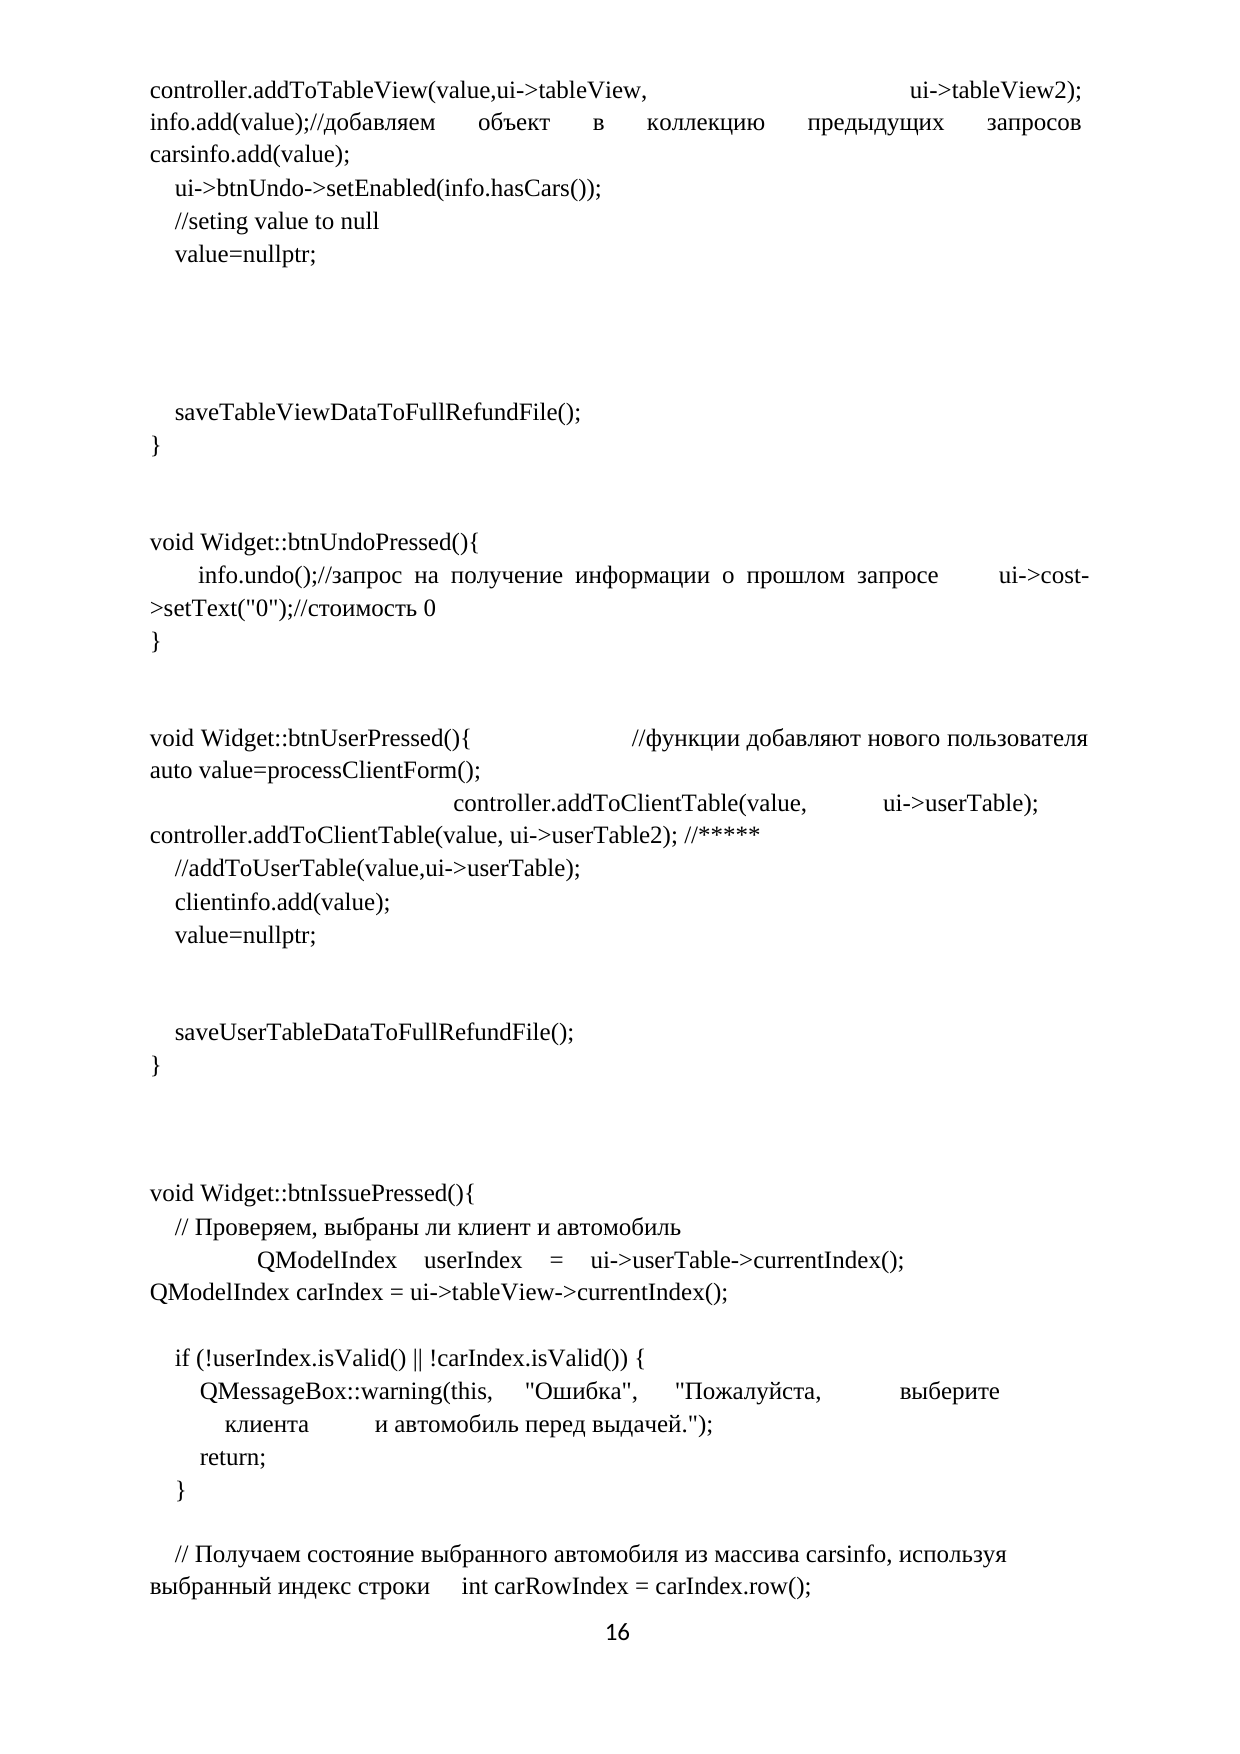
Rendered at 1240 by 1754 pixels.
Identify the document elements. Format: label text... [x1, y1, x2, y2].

text clientinfo.add(value); [149, 887, 1091, 916]
text value=nullptr; [149, 239, 1091, 268]
text controller.addToClientTable(value, ui->userTable); controller.addToClientTable(value, ui->userTable2); //***** [149, 788, 1039, 849]
text //seting value to null [149, 206, 1091, 234]
text controller.addToTableView(value,ui->tableView, ui->tableView2); info.add(value);//добавляем объект в коллекцию предыдущих запросов carsinfo.add(value); [149, 75, 1082, 168]
text value=nullptr; [149, 920, 1091, 949]
text //addToUserTable(value,ui->userTable); [149, 853, 1091, 882]
text QMessageBox::warning(this, "Ошибка", "Пожалуйста, выберите клиента и автомобиль перед выдачей."); [149, 1376, 1091, 1437]
text QModelIndex userIndex = ui->userTable->currentIndex(); QModelIndex carIndex = ui->tableView->currentIndex(); [149, 1245, 905, 1306]
text if (!userIndex.isValid() || !carIndex.isValid()) { [149, 1343, 1091, 1372]
text void Widget::btnUserPressed(){ //функции добавляют нового пользователя auto value=processClientForm(); [149, 723, 1091, 784]
text saveTableViewDataToFullRefundFile(); [149, 397, 1091, 426]
text void Widget::btnIssuePressed(){ [149, 1178, 1091, 1207]
text } [149, 626, 1091, 655]
text } [149, 1051, 1091, 1079]
text saveUserTableDataToFullRefundFile(); [149, 1017, 1091, 1046]
text } [149, 431, 1091, 459]
text } [149, 1475, 1091, 1504]
text info.undo();//запрос на получение информации о прошлом запросе ui->cost->setText("0");//стоимость 0 [149, 561, 1091, 621]
text ui->btnUndo->setEnabled(info.hasCars()); [149, 173, 1091, 201]
text return; [149, 1442, 1091, 1471]
text // Проверяем, выбраны ли клиент и автомобиль [149, 1212, 1091, 1241]
text // Получаем состояние выбранного автомобиля из массива carsinfo, используя выбранный индекс строки int carRowIndex = carIndex.row(); [149, 1539, 1091, 1600]
text void Widget::btnUndoPressed(){ [149, 527, 1091, 556]
